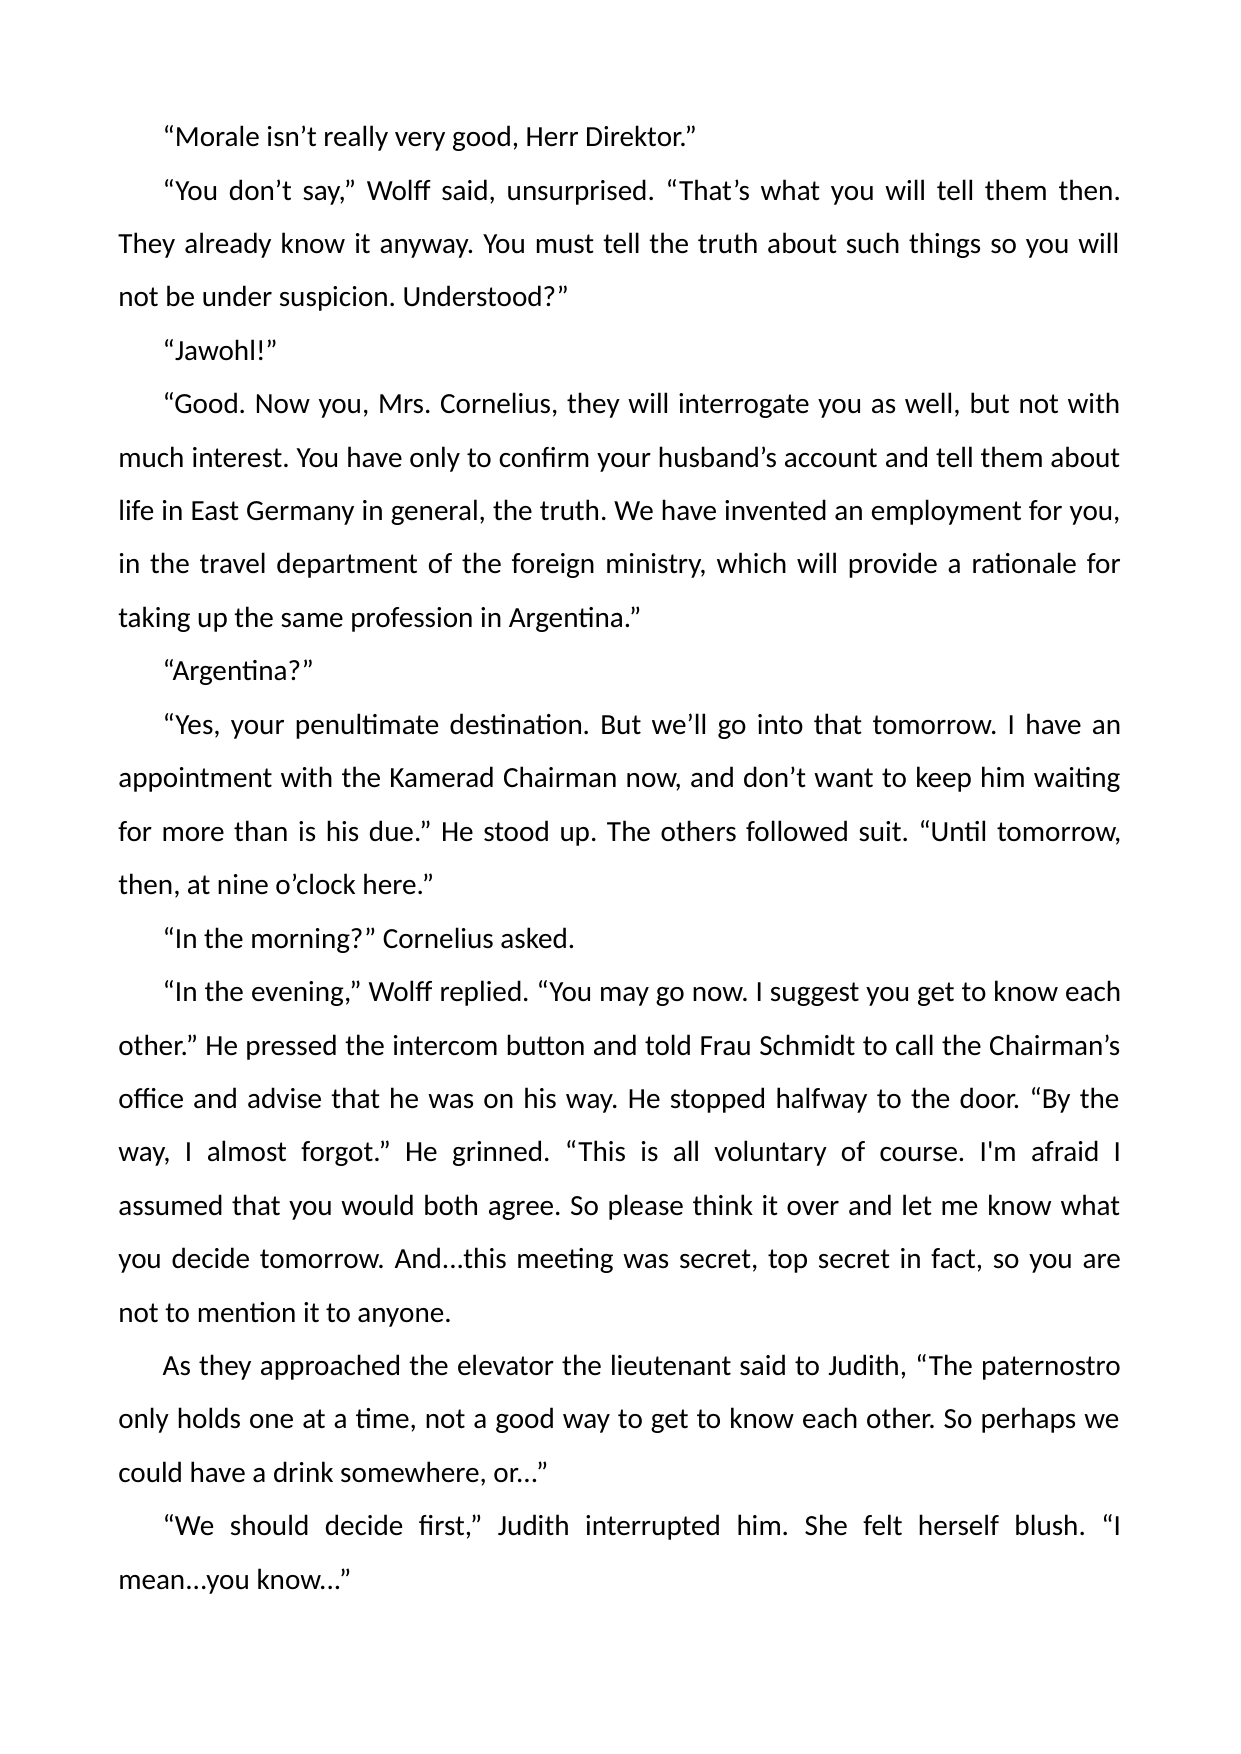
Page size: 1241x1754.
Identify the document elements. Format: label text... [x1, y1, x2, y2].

text “You don’t say,” Wolff said, unsurprised. “That’s what you will tell them then. They already know it anyway. You must tell the truth about such things so you will not be under suspicion. Understood?” [118, 172, 1122, 314]
text “Jawohl!” [118, 332, 1122, 367]
text “Yes, your penultimate destination. But we’ll go into that tomorrow. I have an appointment with the Kamerad Chairman now, and don’t want to keep him waiting for more than is his due.” He stood up. The others followed suit. “Until tomorrow, then, at nine o’clock here.” [118, 706, 1122, 902]
text “Good. Now you, Mrs. Cornelius, they will interrogate you as well, but not with much interest. You have only to confirm your husband’s account and tell them about life in East Germany in general, the truth. We have invented an employment for you, in the travel department of the foreign ministry, which will provide a rationale for taking up the same profession in Argentina.” [118, 385, 1122, 635]
text As they approached the elevator the lieutenant said to Judith, “The paternostro only holds one at a time, not a good way to get to know each other. So perhaps we could have a drink somewhere, or...” [118, 1347, 1122, 1490]
text “We should decide first,” Judith interrupted him. She felt herself blush. “I mean...you know...” [118, 1507, 1122, 1597]
text “Argentina?” [118, 652, 1122, 688]
text “In the morning?” Cornelius asked. [118, 920, 1122, 955]
text “In the evening,” Wolff replied. “You may go now. I suggest you get to know each other.” He pressed the intercom button and told Frau Schmidt to call the Chairman’s office and advise that he was on his way. He stopped halfway to the door. “By the way, I almost forgot.” He grinned. “This is all voluntary of course. I'm afraid I assumed that you would both agree. So please think it over and let me know what you decide tomorrow. And...this meeting was secret, top secret in fact, so you are not to mention it to anyone. [118, 973, 1122, 1329]
text “Morale isn’t really very good, Herr Direktor.” [118, 118, 1122, 154]
